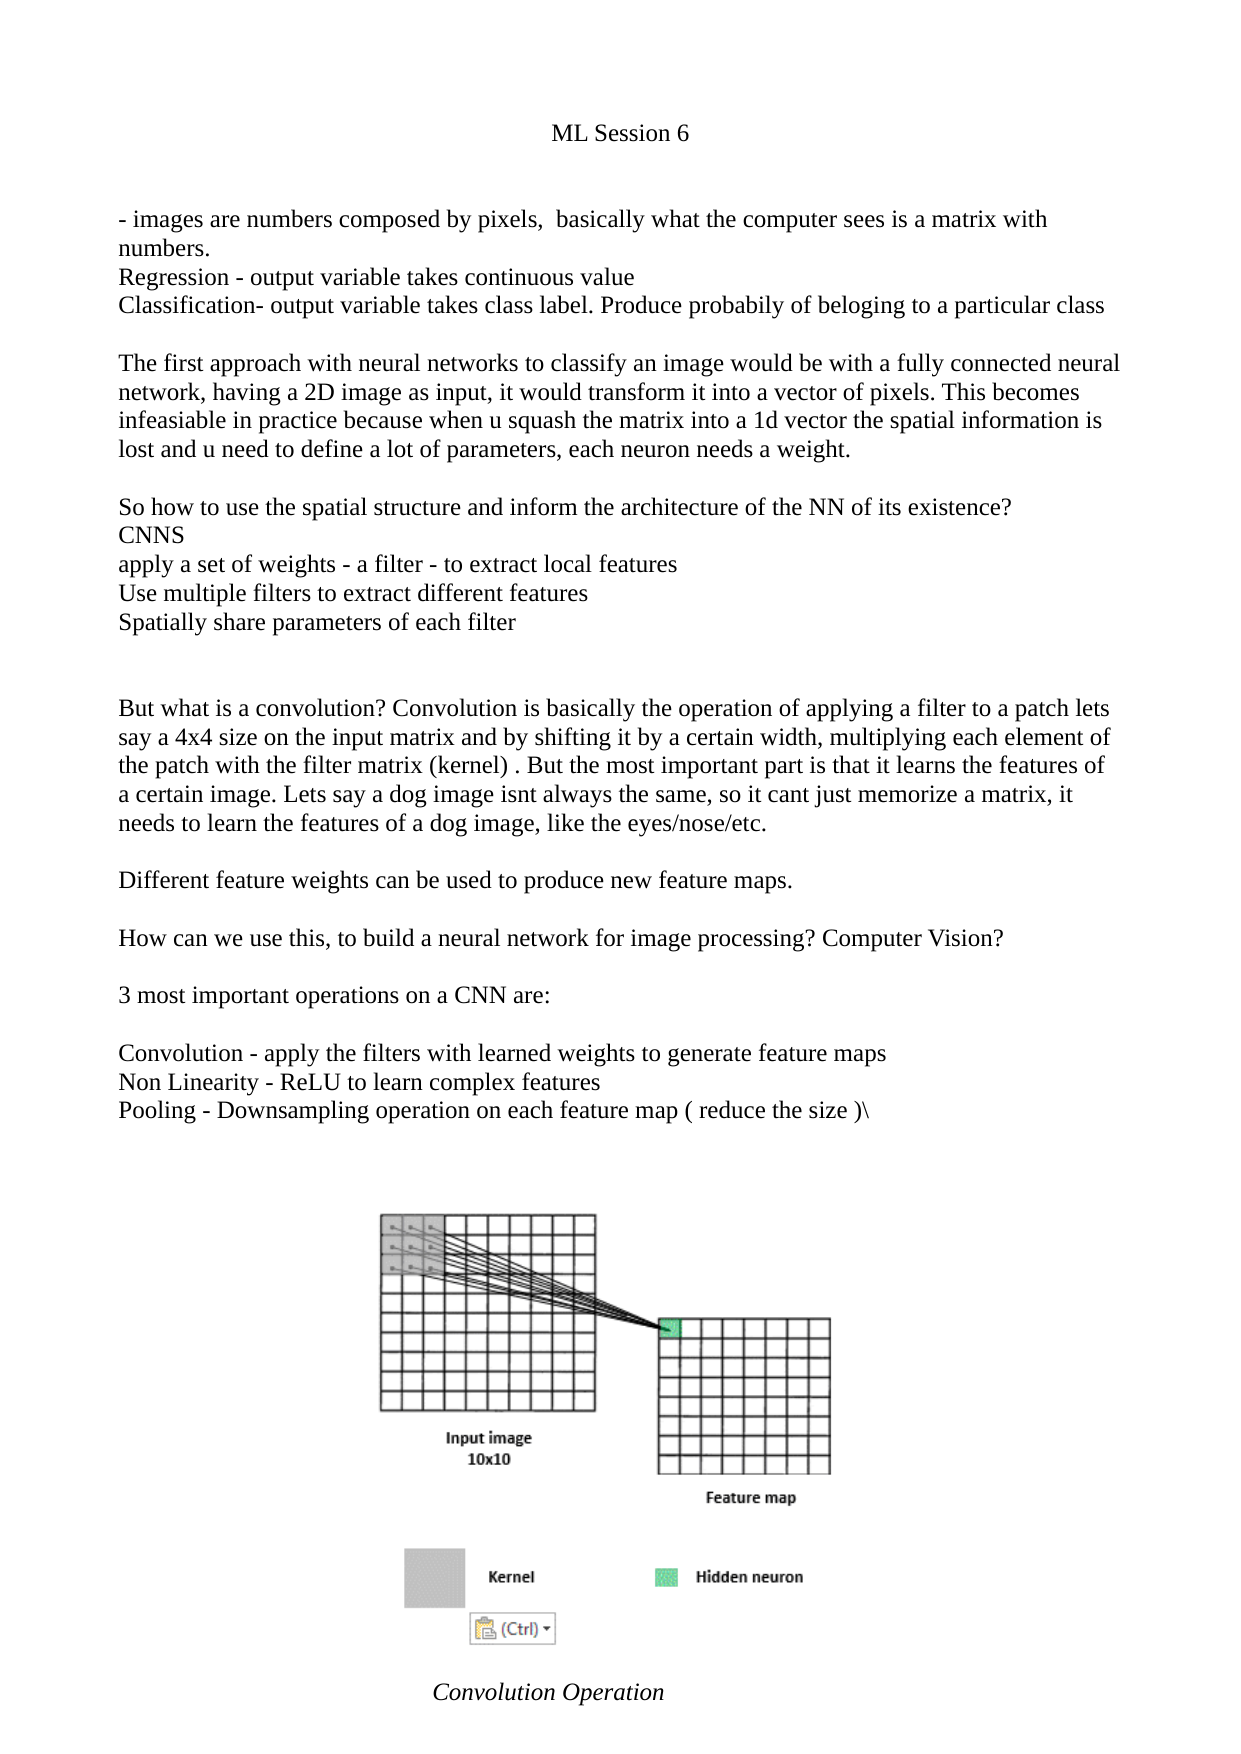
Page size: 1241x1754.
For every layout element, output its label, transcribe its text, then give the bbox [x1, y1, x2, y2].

text But what is a convolution? Convolution is basically the operation of applying a filter to a patch lets say a 4x4 size on the input matrix and by shifting it by a certain width, multiplying each element of the patch with the filter matrix (kernel) . But the most important part is that it learns the features of a certain image. Lets say a dog image isnt always the same, so it cant just memorize a matrix, it needs to learn the features of a dog image, like the eyes/nose/etc. [118, 693, 1122, 837]
text CNNS [118, 521, 1122, 549]
text The first approach with neural networks to classify an image would be with a fully connected neural network, having a 2D image as input, it would transform it into a vector of pixels. This becomes infeasiable in practice because when u squash the matrix into a 1d vector the spatial information is lost and u need to define a lot of parameters, each neuron needs a weight. [118, 348, 1122, 463]
text Different feature weights can be used to produce new feature maps. [118, 866, 1122, 894]
text ML Session 6 [118, 118, 1122, 147]
text Convolution - apply the filters with learned weights to generate feature maps [118, 1038, 1122, 1067]
text 3 most important operations on a CNN are: [118, 981, 1122, 1009]
text Regression - output variable takes continuous value [118, 262, 1122, 291]
text apply a set of weights - a filter - to extract local features [118, 549, 1122, 578]
text Use multiple filters to extract different features [118, 578, 1122, 607]
picture [284, 1136, 936, 1672]
text Non Linearity - ReLU to learn complex features [118, 1067, 1122, 1096]
text How can we use this, to build a neural network for image processing? Computer Vision? [118, 923, 1122, 952]
text Spatially share parameters of each filter [118, 607, 1122, 636]
text Convolution Operation [284, 1137, 956, 1706]
text Classification- output variable takes class label. Produce probabily of beloging to a particular class [118, 291, 1122, 319]
text So how to use the spatial structure and inform the architecture of the NN of its existence? [118, 492, 1122, 521]
text - images are numbers composed by pixels, basically what the computer sees is a matrix with numbers. [118, 204, 1122, 262]
text Pooling - Downsampling operation on each feature map ( reduce the size )\ [118, 1096, 1122, 1124]
